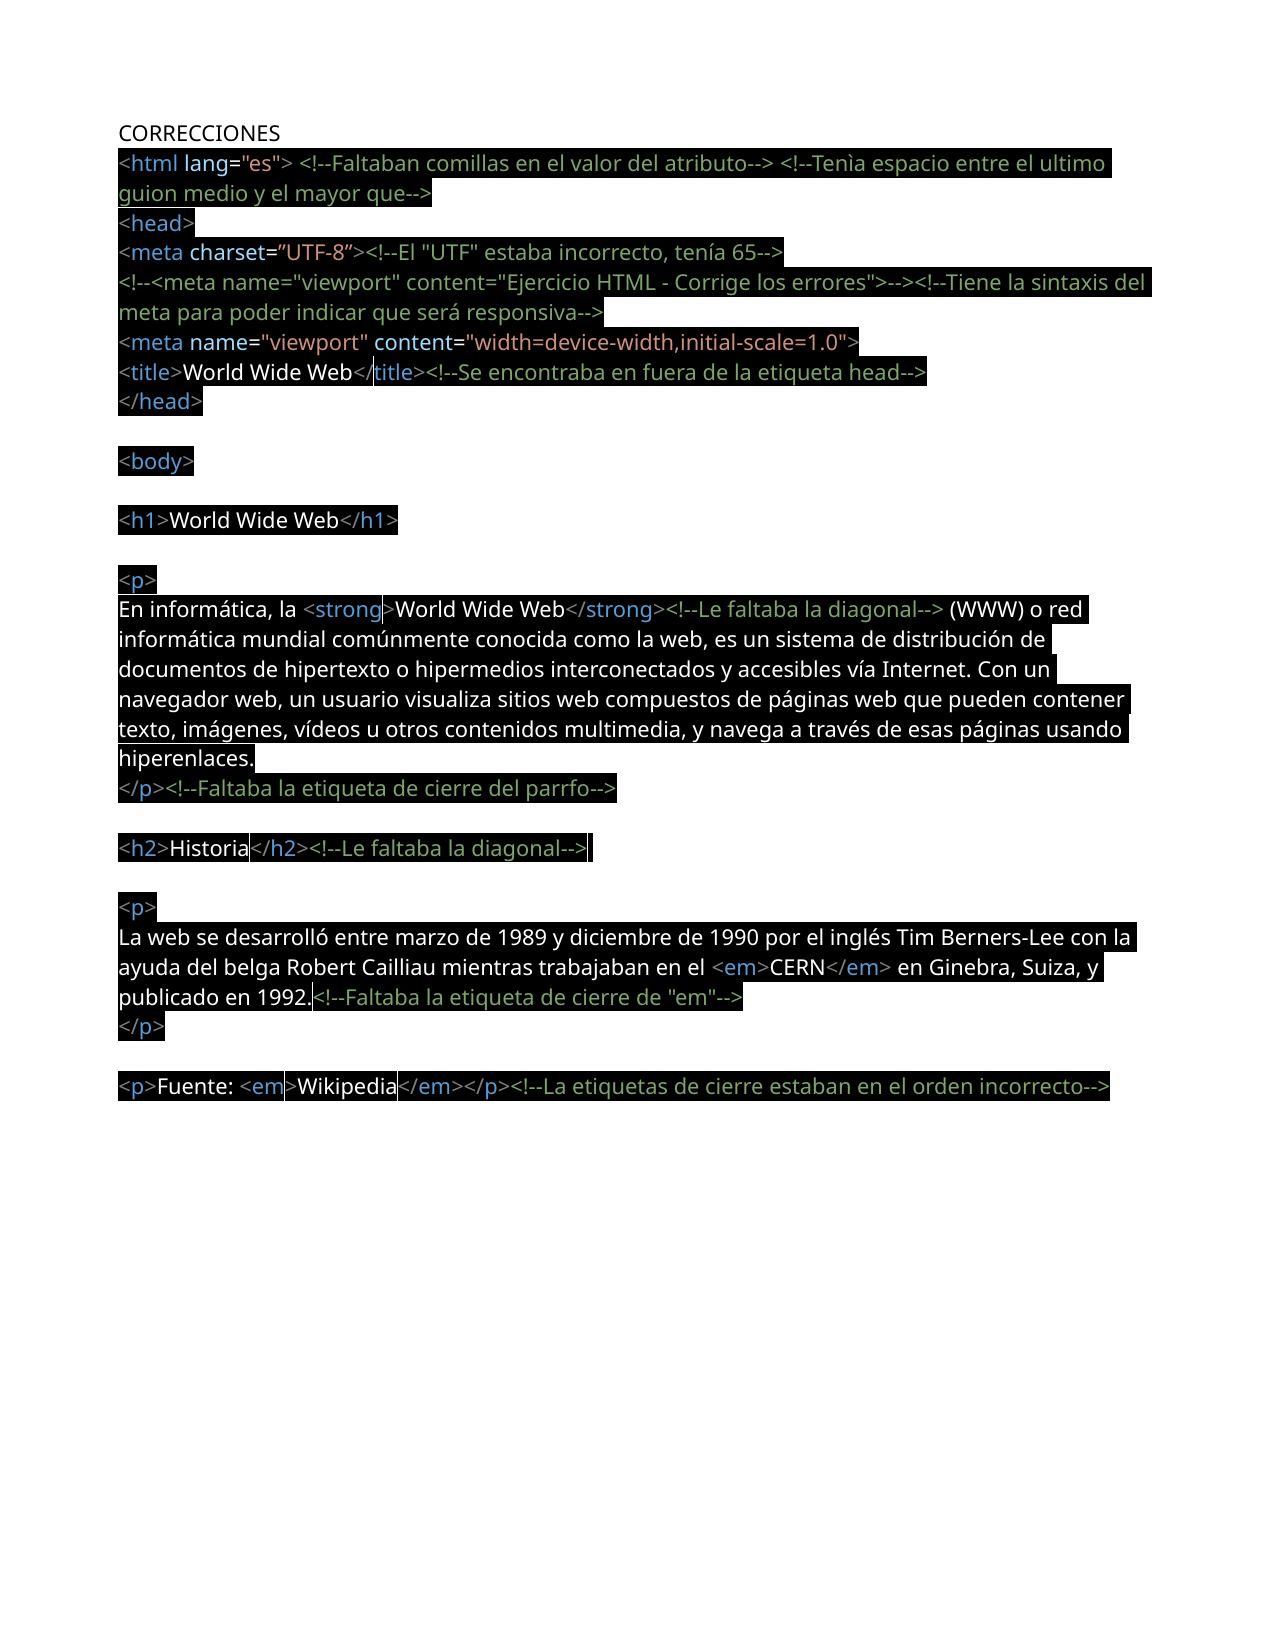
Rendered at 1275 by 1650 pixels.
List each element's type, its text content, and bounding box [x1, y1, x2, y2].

text <body> [118, 446, 1157, 476]
text CORRECCIONES [118, 118, 1157, 148]
text <meta charset=”UTF-8”><!--El "UTF" estaba incorrecto, tenía 65--> [118, 237, 1157, 267]
text <meta name="viewport" content="width=device-width,initial-scale=1.0"> [118, 327, 1157, 356]
text </head> [118, 386, 1157, 416]
text </p> [118, 1011, 1157, 1041]
text <title>World Wide Web</title><!--Se encontraba en fuera de la etiqueta head--> [118, 356, 1157, 386]
text <p> [118, 565, 1157, 594]
text La web se desarrolló entre marzo de 1989 y diciembre de 1990 por el inglés Tim Berners-Lee con la ayuda del belga Robert Cailliau mientras trabajaban en el <em>CERN</em> en Ginebra, Suiza, y publicado en 1992.<!--Faltaba la etiqueta de cierre de "em"--> [118, 922, 1157, 1011]
text <h1>World Wide Web</h1> [118, 505, 1157, 535]
text <html lang="es"> <!--Faltaban comillas en el valor del atributo--> <!--Tenìa espacio entre el ultimo guion medio y el mayor que--> [118, 148, 1157, 207]
text En informática, la <strong>World Wide Web</strong><!--Le faltaba la diagonal--> (WWW) o red informática mundial comúnmente conocida como la web, es un sistema de distribución de documentos de hipertexto o hipermedios interconectados y accesibles vía Internet. Con un navegador web, un usuario visualiza sitios web compuestos de páginas web que pueden contener texto, imágenes, vídeos u otros contenidos multimedia, y navega a través de esas páginas usando hiperenlaces. [118, 594, 1157, 773]
text <p>Fuente: <em>Wikipedia</em></p><!--La etiquetas de cierre estaban en el orden incorrecto--> [118, 1071, 1157, 1101]
text <!--<meta name="viewport" content="Ejercicio HTML - Corrige los errores">--><!--Tiene la sintaxis del meta para poder indicar que será responsiva--> [118, 267, 1157, 327]
text </p><!--Faltaba la etiqueta de cierre del parrfo--> [118, 773, 1157, 803]
text <p> [118, 892, 1157, 922]
text <h2>Historia</h2><!--Le faltaba la diagonal--> [118, 833, 1157, 862]
text <head> [118, 207, 1157, 237]
